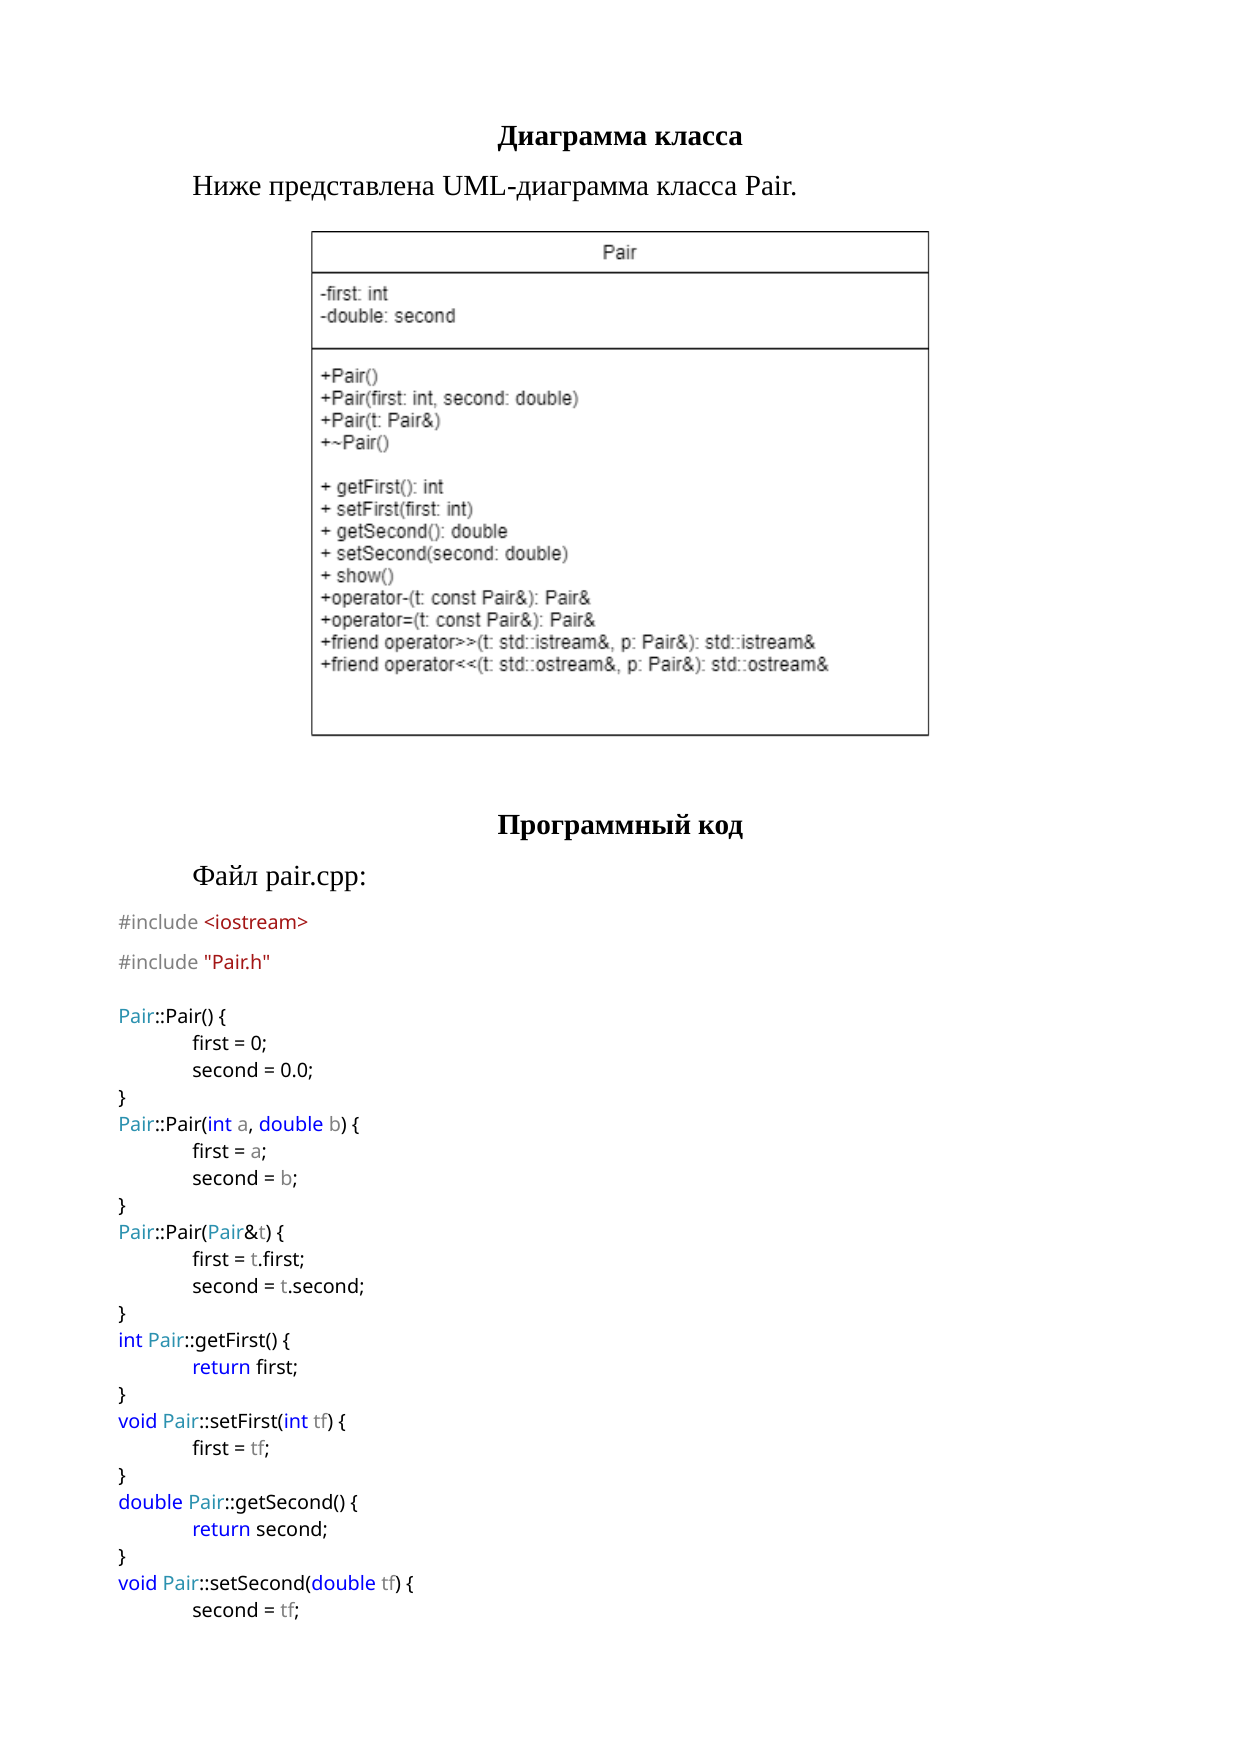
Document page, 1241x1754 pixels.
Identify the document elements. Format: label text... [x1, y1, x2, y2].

text first = t.first; [118, 1245, 1122, 1272]
text return second; [118, 1515, 1122, 1542]
text } [118, 1191, 1122, 1218]
picture [311, 231, 930, 741]
text } [118, 1380, 1122, 1407]
text first = tf; [118, 1434, 1122, 1461]
text #include "Pair.h" [118, 948, 1122, 975]
text first = a; [118, 1137, 1122, 1164]
text second = 0.0; [118, 1056, 1122, 1083]
text #include <iostream> [118, 908, 1122, 935]
text void Pair::setSecond(double tf) { [118, 1569, 1122, 1596]
text second = b; [118, 1164, 1122, 1191]
text Pair::Pair() { [118, 1002, 1122, 1029]
text } [118, 1461, 1122, 1488]
text } [118, 1299, 1122, 1326]
text Программный код [118, 807, 1122, 841]
text void Pair::setFirst(int tf) { [118, 1407, 1122, 1434]
text double Pair::getSecond() { [118, 1488, 1122, 1515]
text first = 0; [118, 1029, 1122, 1056]
text Ниже представлена UML-диаграмма класса Pair. [118, 168, 1122, 202]
text return first; [118, 1353, 1122, 1380]
text Pair::Pair(Pair&t) { [118, 1218, 1122, 1245]
text } [118, 1542, 1122, 1569]
text } [118, 1083, 1122, 1110]
text int Pair::getFirst() { [118, 1326, 1122, 1353]
text Pair::Pair(int a, double b) { [118, 1110, 1122, 1137]
text Диаграмма класса [118, 118, 1122, 152]
text second = t.second; [118, 1272, 1122, 1299]
text second = tf; [118, 1596, 1122, 1623]
text Файл pair.cpp: [118, 858, 1122, 891]
